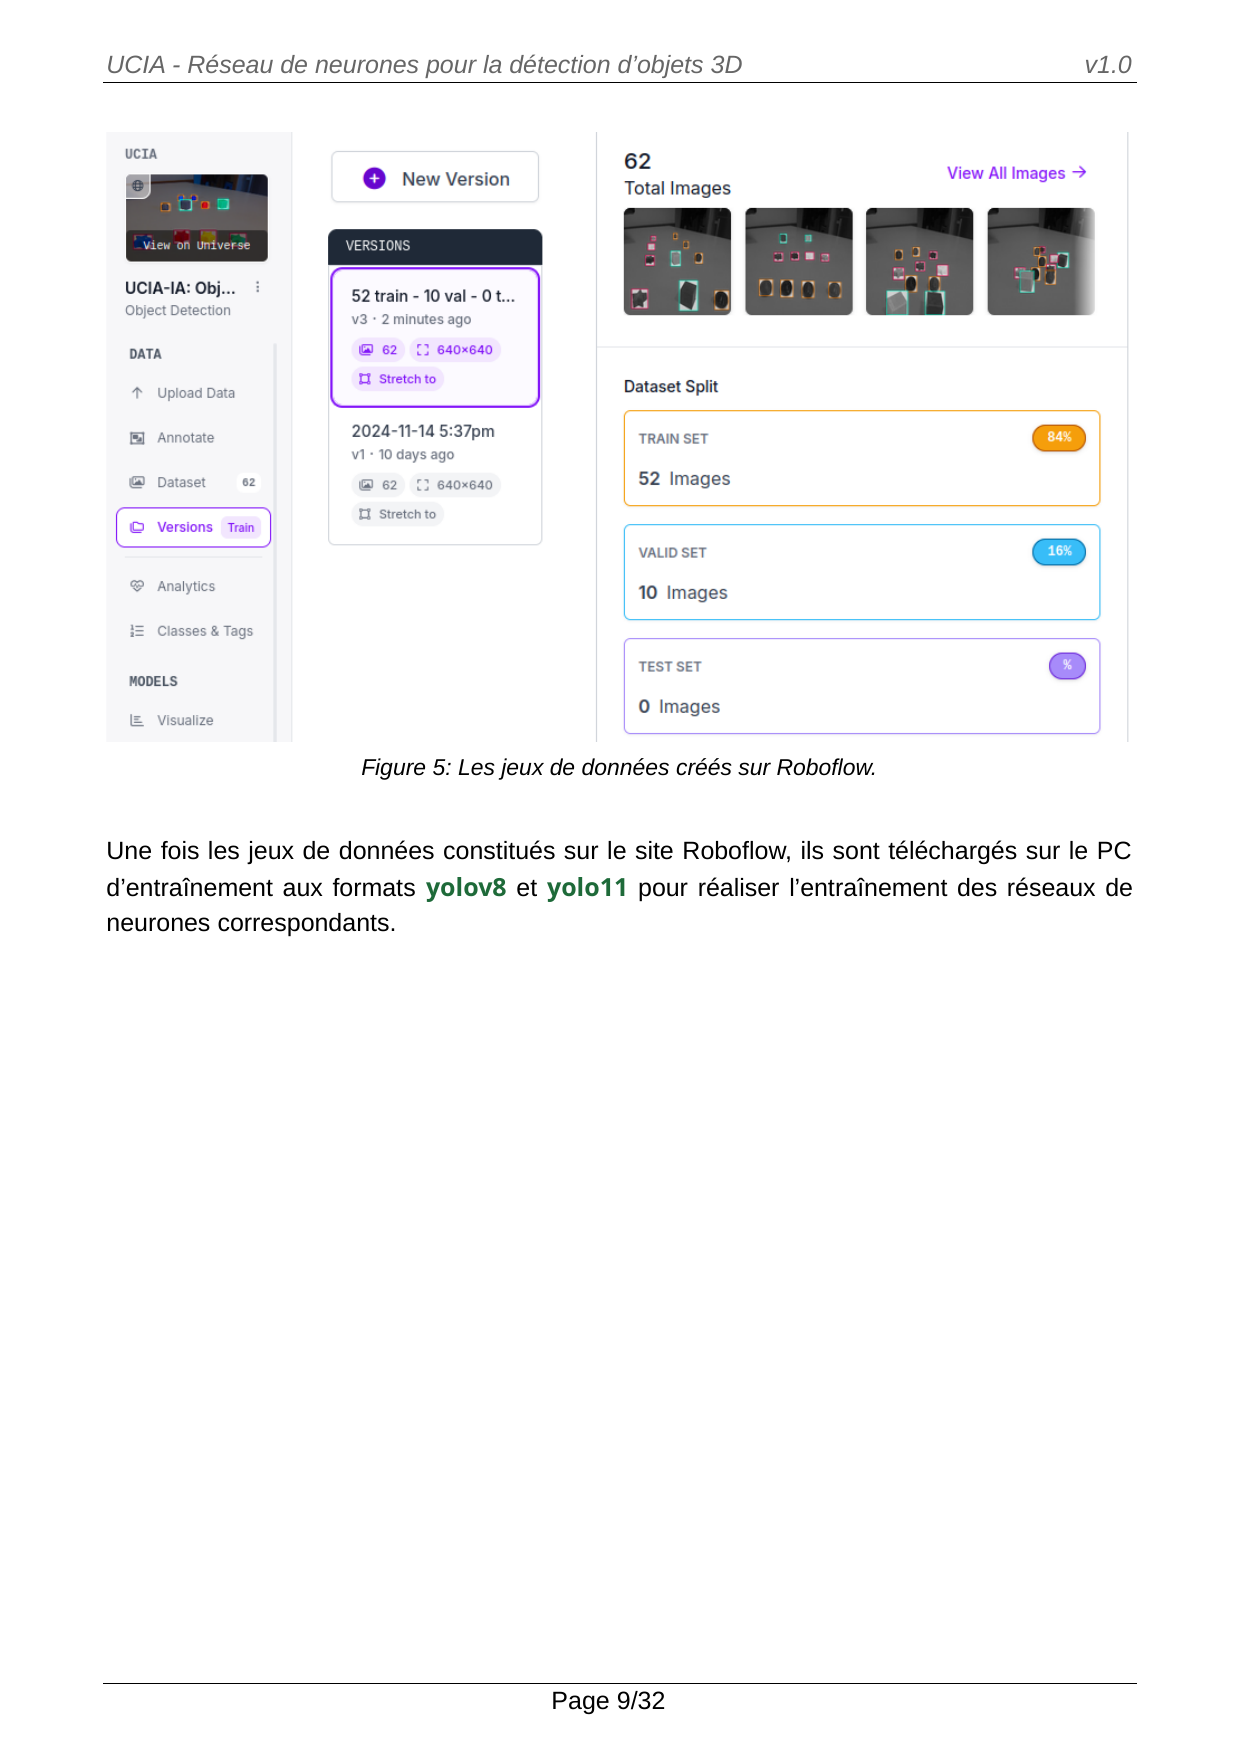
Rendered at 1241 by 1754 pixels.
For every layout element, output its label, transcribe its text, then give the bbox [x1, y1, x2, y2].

text Une fois les jeux de données constitués sur le site Roboflow, ils sont téléchargés sur le PC d’entraînement aux formats yolov8 et yolo11 pour réaliser l’entraînement des réseaux de neurones correspondants. [106, 836, 1134, 969]
text Figure 5: Les jeux de données créés sur Roboflow. [106, 742, 1134, 781]
picture [106, 132, 1134, 742]
